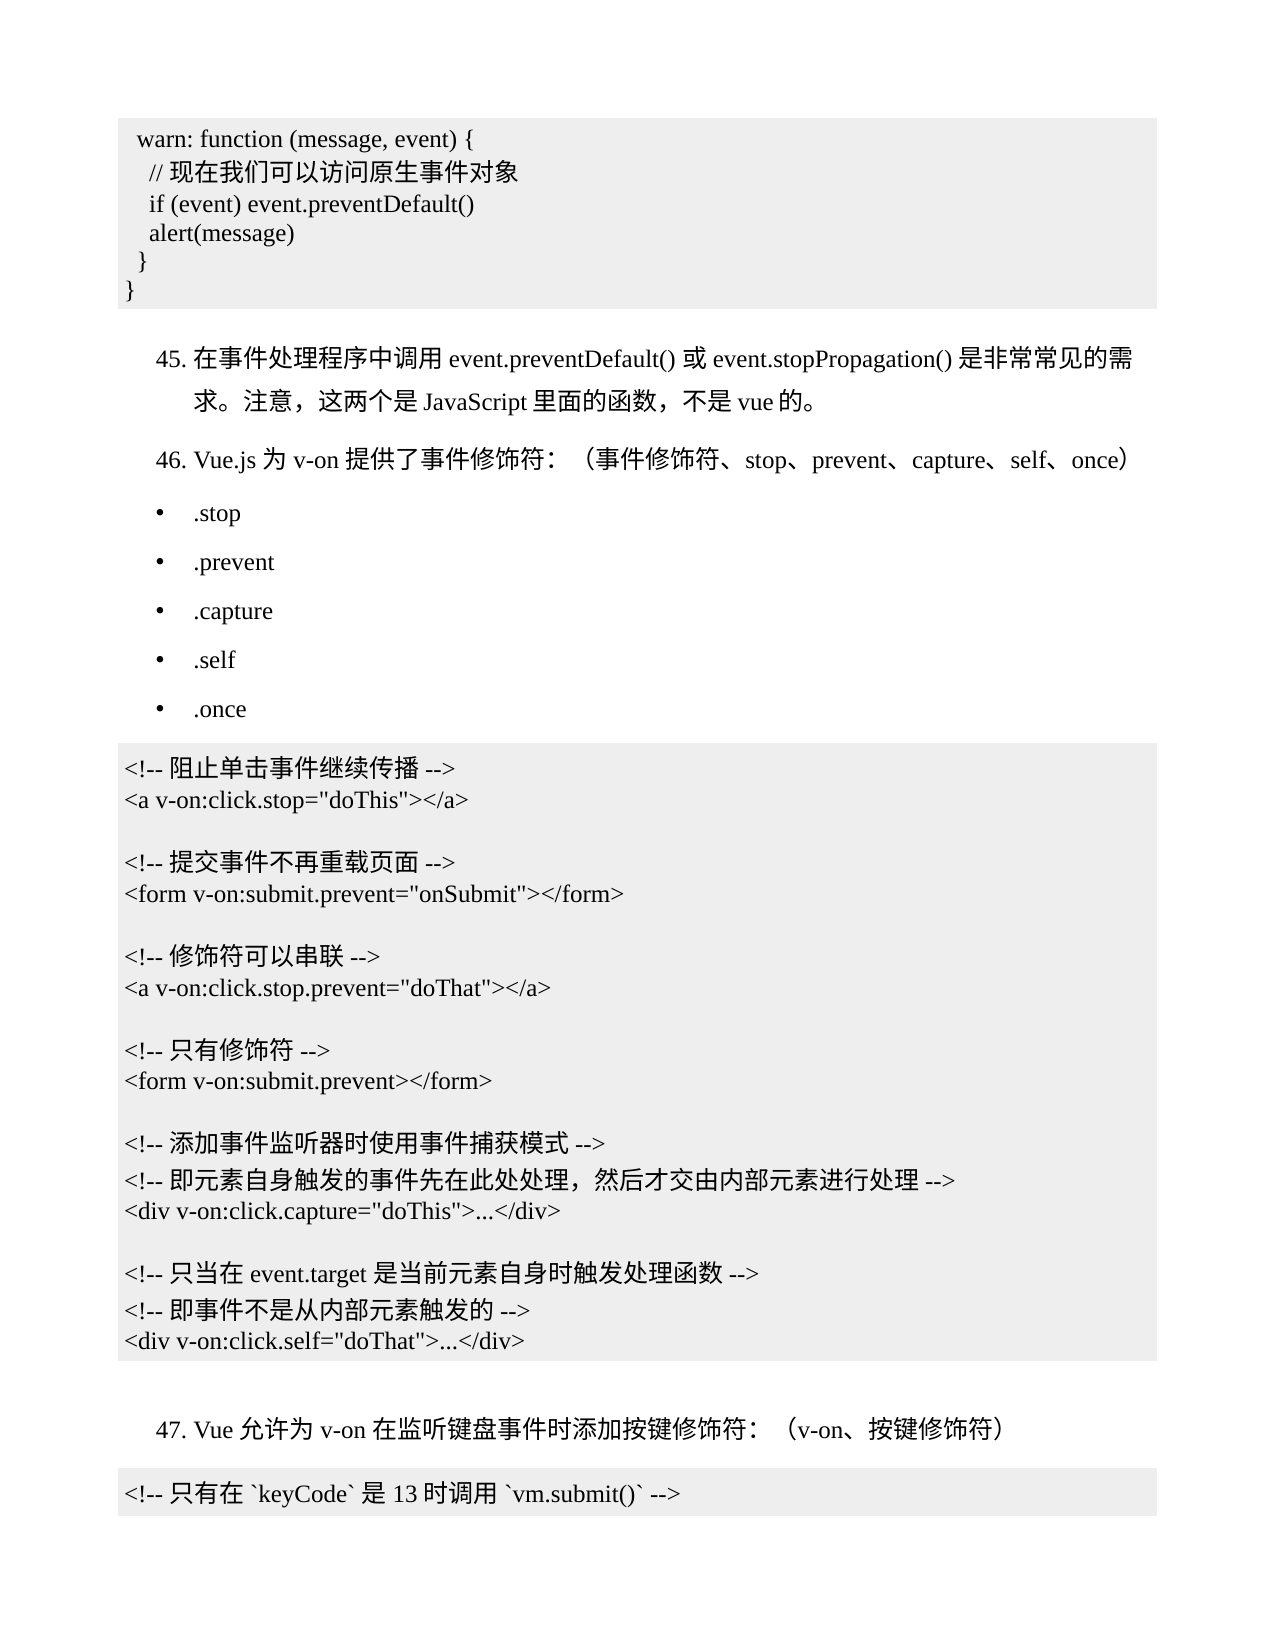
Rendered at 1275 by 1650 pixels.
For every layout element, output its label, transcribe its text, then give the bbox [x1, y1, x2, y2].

list .prevent [156, 547, 1157, 576]
list .self [156, 645, 1157, 674]
list .once [156, 694, 1157, 723]
table_header <!-- 阻止单击事件继续传播 --> <a v-on:click.stop="doThis"></a> <!-- 提交事件不再重载页面 --> <form v-on:submit.prevent="onSubmit"></form> <!-- 修饰符可以串联 --> <a v-on:click.stop.prevent="doThat"></a> <!-- 只有修饰符 --> <form v-on:submit.prevent></form> <!-- 添加事件监听器时使用事件捕获模式 --> <!-- 即元素自身触发的事件先在此处处理，然后才交由内部元素进行处理 --> <div v-on:click.capture="doThis">...</div> <!-- 只当在 event.target 是当前元素自身时触发处理函数 --> <!-- 即事件不是从内部元素触发的 --> <div v-on:click.self="doThat">...</div> [118, 743, 1157, 1361]
list .stop [156, 498, 1157, 527]
list Vue.js 为 v-on 提供了事件修饰符：（事件修饰符、stop、prevent、capture、self、once） [156, 440, 1157, 476]
table_header <!-- 只有在 `keyCode` 是 13 时调用 `vm.submit()` --> [118, 1468, 1157, 1516]
table_cell warn: function (message, event) { // 现在我们可以访问原生事件对象 if (event) event.preventDefault() alert(message) } } [118, 118, 1157, 309]
list 在事件处理程序中调用 event.preventDefault() 或 event.stopPropagation() 是非常常见的需求。注意，这两个是JavaScript里面的函数，不是vue的。 [156, 338, 1157, 418]
list .capture [156, 596, 1157, 625]
list Vue 允许为 v-on 在监听键盘事件时添加按键修饰符：（v-on、按键修饰符） [156, 1410, 1157, 1446]
